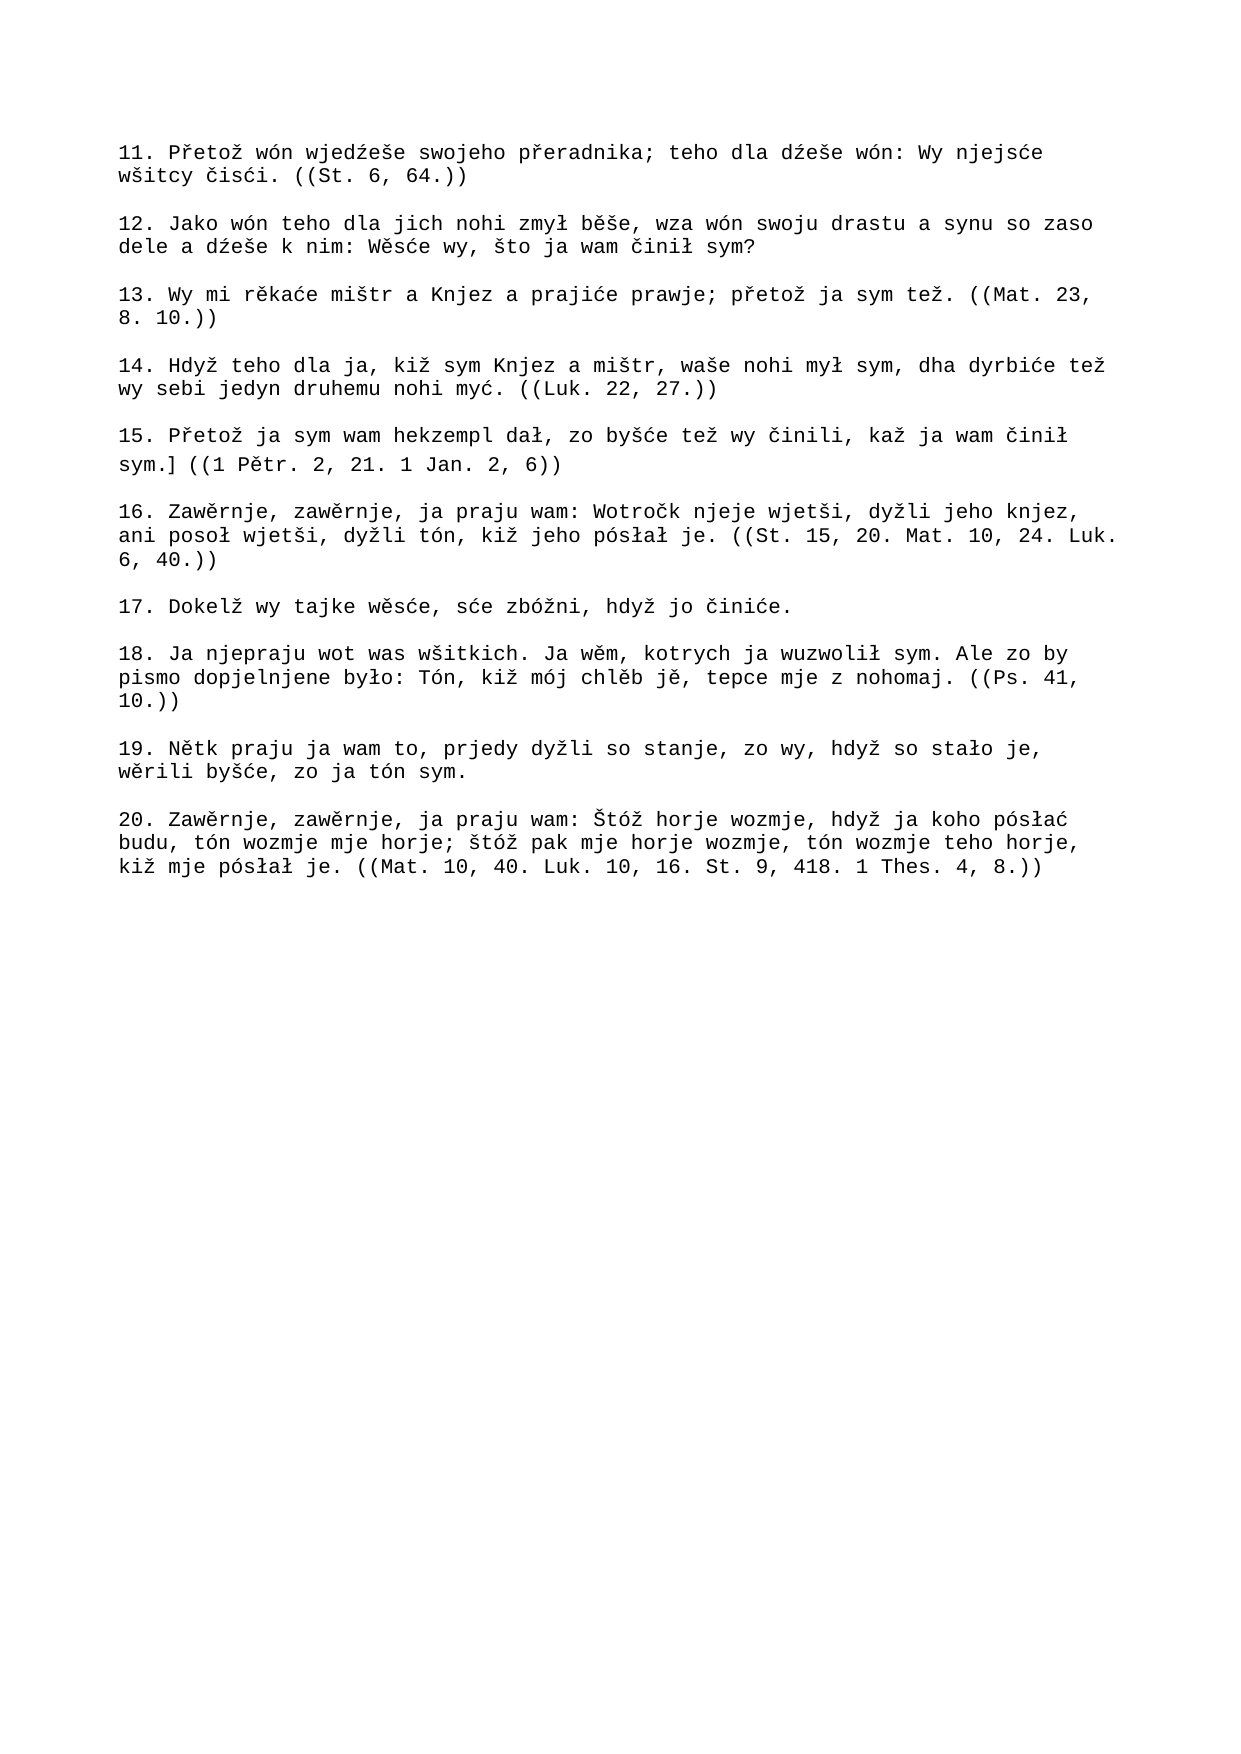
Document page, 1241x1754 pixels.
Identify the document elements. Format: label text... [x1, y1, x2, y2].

text 12. Jako wón teho dla jich nohi zmył běše, wza wón swoju drastu a synu so zaso dele a dźeše k nim: Wěsće wy, što ja wam činił sym? [118, 213, 1122, 260]
text 13. Wy mi rěkaće mištr a Knjez a prajiće prawje; přetož ja sym tež. ((Mat. 23, 8. 10.)) [118, 284, 1122, 331]
text 17. Dokelž wy tajke wěsće, sće zbóžni, hdyž jo činiće. [118, 596, 1122, 619]
text 16. Zawěrnje, zawěrnje, ja praju wam: Wotročk njeje wjetši, dyžli jeho knjez, ani posoł wjetši, dyžli tón, kiž jeho pósłał je. ((St. 15, 20. Mat. 10, 24. Luk. 6, 40.)) [118, 501, 1122, 572]
text 11. Přetož wón wjedźeše swojeho přeradnika; teho dla dźeše wón: Wy njejsće wšitcy čisći. ((St. 6, 64.)) [118, 142, 1122, 189]
text 15. Přetož ja sym wam hekzempl dał, zo byšće tež wy činili, kaž ja wam činił sym.] ((1 Pětr. 2, 21. 1 Jan. 2, 6)) [118, 426, 1122, 478]
text 19. Nětk praju ja wam to, prjedy dyžli so stanje, zo wy, hdyž so stało je, wěrili byšće, zo ja tón sym. [118, 738, 1122, 785]
text 14. Hdyž teho dla ja, kiž sym Knjez a mištr, waše nohi mył sym, dha dyrbiće tež wy sebi jedyn druhemu nohi myć. ((Luk. 22, 27.)) [118, 354, 1122, 402]
text 20. Zawěrnje, zawěrnje, ja praju wam: Štóž horje wozmje, hdyž ja koho pósłać budu, tón wozmje mje horje; štóž pak mje horje wozmje, tón wozmje teho horje, kiž mje pósłał je. ((Mat. 10, 40. Luk. 10, 16. St. 9, 418. 1 Thes. 4, 8.)) [118, 809, 1122, 880]
text 18. Ja njepraju wot was wšitkich. Ja wěm, kotrych ja wuzwolił sym. Ale zo by pismo dopjelnjene było: Tón, kiž mój chlěb jě, tepce mje z nohomaj. ((Ps. 41, 10.)) [118, 643, 1122, 714]
